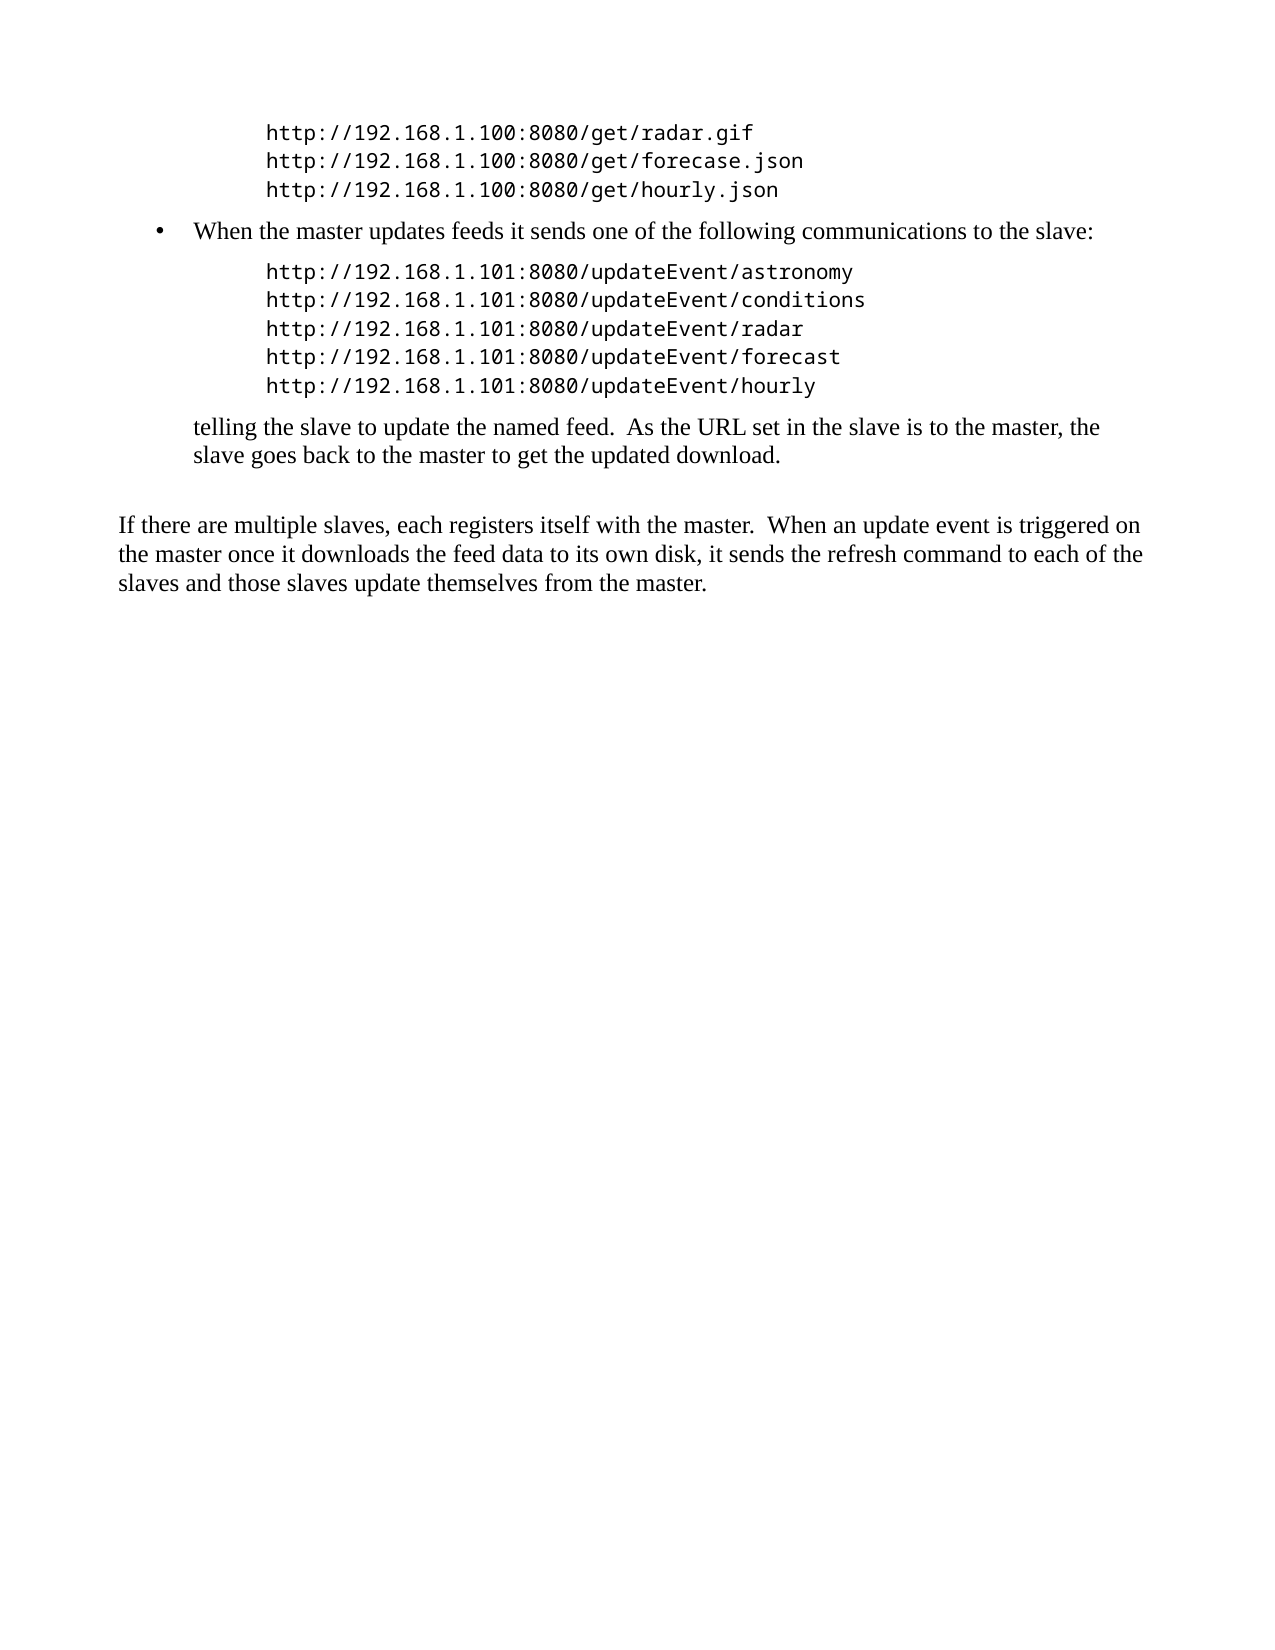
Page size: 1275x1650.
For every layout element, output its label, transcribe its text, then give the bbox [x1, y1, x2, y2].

list http://192.168.1.100:8080/get/radar.gif http://192.168.1.100:8080/get/forecase.json http://192.168.1.100:8080/get/hourly.json [228, 118, 1157, 203]
text If there are multiple slaves, each registers itself with the master. When an update event is triggered on the master once it downloads the feed data to its own disk, it sends the refresh command to each of the slaves and those slaves update themselves from the master. [118, 511, 1157, 597]
list telling the slave to update the named feed. As the URL set in the slave is to the master, the slave goes back to the master to get the updated download. [156, 412, 1157, 498]
list When the master updates feeds it sends one of the following communications to the slave: [156, 216, 1157, 245]
list http://192.168.1.101:8080/updateEvent/astronomy http://192.168.1.101:8080/updateEvent/conditions http://192.168.1.101:8080/updateEvent/radar http://192.168.1.101:8080/updateEvent/forecast http://192.168.1.101:8080/updateEvent/hourly [228, 257, 1157, 399]
